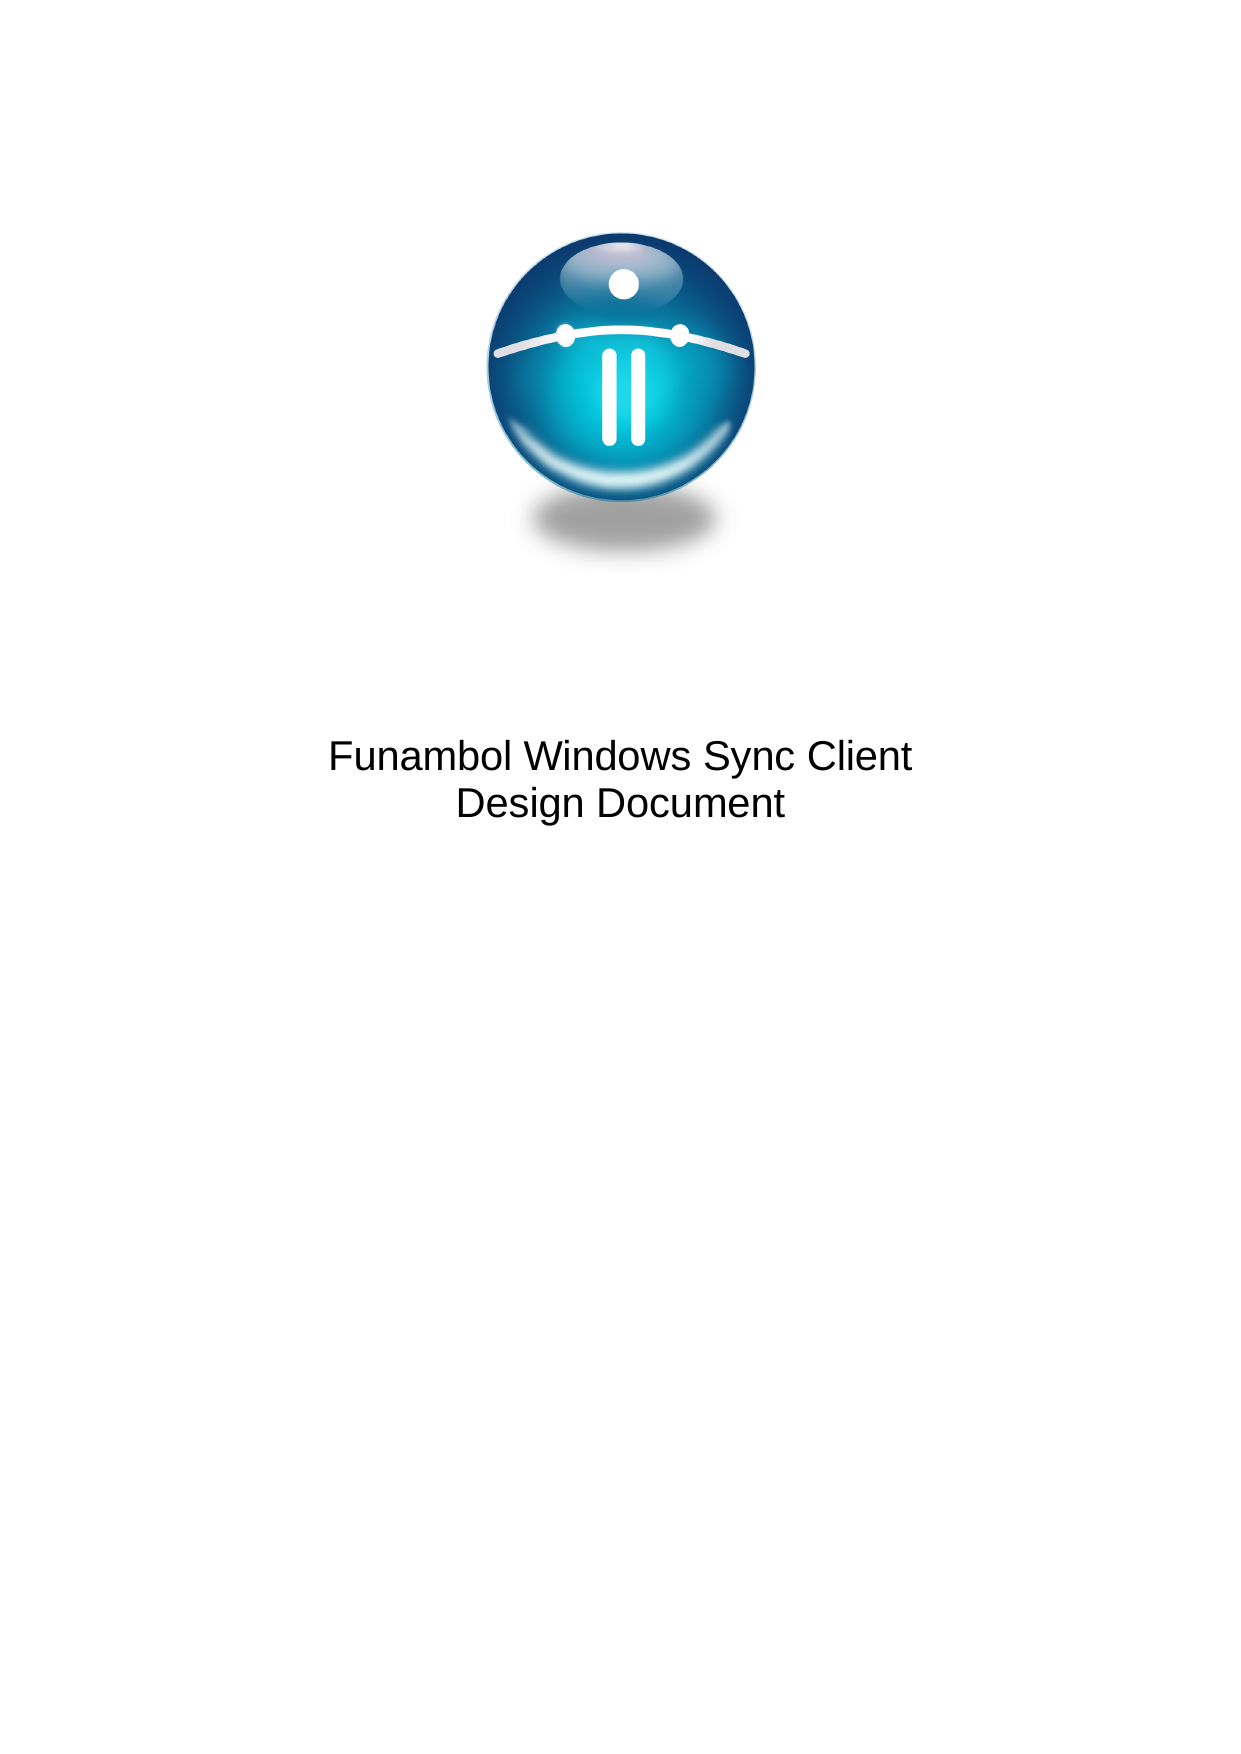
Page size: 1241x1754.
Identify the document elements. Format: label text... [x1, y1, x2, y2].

text Funambol Windows Sync Client [187, 733, 1053, 780]
picture [477, 225, 763, 584]
text Design Document [187, 780, 1053, 826]
